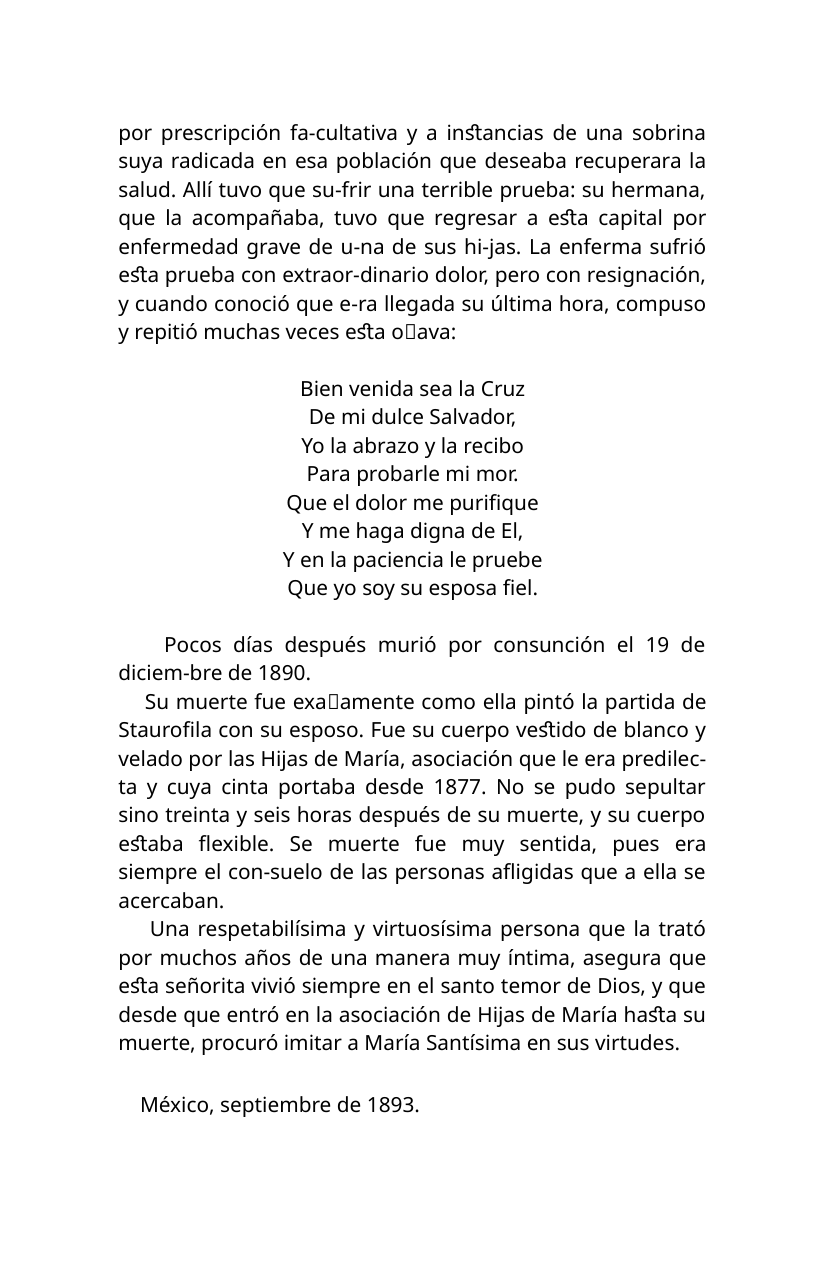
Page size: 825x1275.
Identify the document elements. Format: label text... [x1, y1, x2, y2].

text Que el dolor me purifique [118, 488, 707, 516]
text México, septiembre de 1893. [118, 1091, 707, 1119]
text Que yo soy su esposa fiel. [118, 573, 707, 602]
text Y en la paciencia le pruebe [118, 545, 707, 573]
text Para probarle mi mor. [118, 459, 707, 488]
text Una respetabilísima y virtuosísima persona que la trató por muchos años de una manera muy íntima, asegura que eﬆa señorita vivió siempre en el santo temor de Dios, y que desde que entró en la asociación de Hijas de María haﬆa su muerte, procuró imitar a María Santísima en sus virtudes. [118, 914, 707, 1057]
text De mi dulce Salvador, [118, 402, 707, 431]
text Yo la abrazo y la recibo [118, 431, 707, 459]
text Bien venida sea la Cruz [118, 374, 707, 402]
text por prescripción fa-cultativa y a inﬆancias de una sobrina suya radicada en esa población que deseaba recuperara la salud. Allí tuvo que su-frir una terrible prueba: su hermana, que la acompañaba, tuvo que regresar a eﬆa capital por enfermedad grave de u-na de sus hi-jas. La enferma sufrió eﬆa prueba con extraor-dinario dolor, pero con resignación, y cuando conoció que e-ra llegada su última hora, compuso y repitió muchas veces eﬆa oava: [118, 118, 707, 346]
text Su muerte fue exaamente como ella pintó la partida de Staurofila con su esposo. Fue su cuerpo veﬆido de blanco y velado por las Hijas de María, asociación que le era predilec-ta y cuya cinta portaba desde 1877. No se pudo sepultar sino treinta y seis horas después de su muerte, y su cuerpo eﬆaba flexible. Se muerte fue muy sentida, pues era siempre el con-suelo de las personas afligidas que a ella se acercaban. [118, 687, 707, 914]
text Y me haga digna de El, [118, 516, 707, 545]
text Pocos días después murió por consunción el 19 de diciem-bre de 1890. [118, 630, 707, 687]
